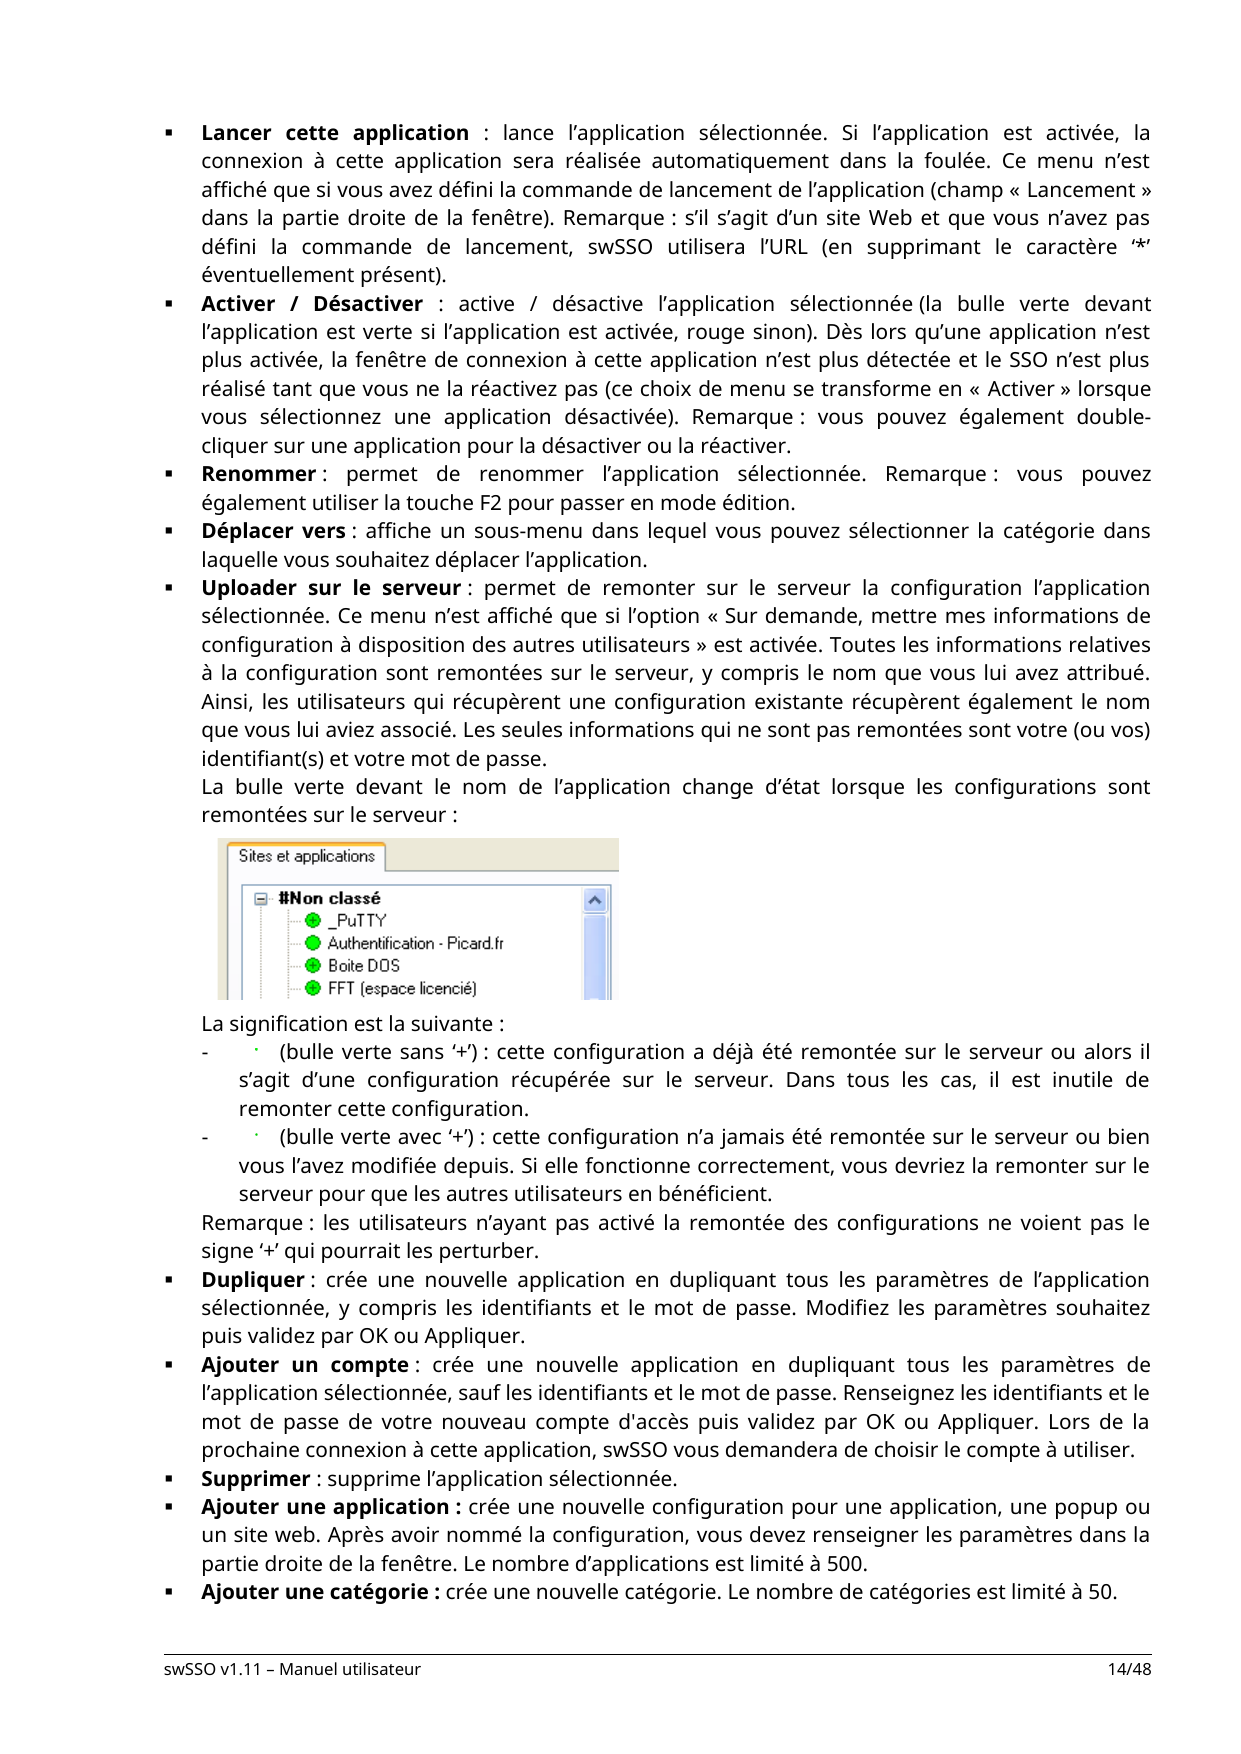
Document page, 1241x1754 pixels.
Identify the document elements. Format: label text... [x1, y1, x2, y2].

list Ajouter un compte : crée une nouvelle application en dupliquant tous les paramètres de l’application sélectionnée, sauf les identifiants et le mot de passe. Renseignez les identifiants et le mot de passe de votre nouveau compte d'accès puis validez par OK ou Appliquer. Lors de la prochaine connexion à cette application, swSSO vous demandera de choisir le compte à utiliser. [164, 1350, 1152, 1464]
list Déplacer vers : affiche un sous-menu dans lequel vous pouvez sélectionner la catégorie dans laquelle vous souhaitez déplacer l’application. [164, 516, 1152, 573]
text Remarque : les utilisateurs n’ayant pas activé la remontée des configurations ne voient pas le signe ‘+’ qui pourrait les perturber. [201, 1208, 1152, 1265]
list Lancer cette application : lance l’application sélectionnée. Si l’application est activée, la connexion à cette application sera réalisée automatiquement dans la foulée. Ce menu n’est affiché que si vous avez défini la commande de lancement de l’application (champ « Lancement » dans la partie droite de la fenêtre). Remarque : s’il s’agit d’un site Web et que vous n’avez pas défini la commande de lancement, swSSO utilisera l’URL (en supprimant le caractère ‘*’ éventuellement présent). [164, 118, 1152, 289]
picture [217, 838, 619, 1000]
list Ajouter une application : crée une nouvelle configuration pour une application, une popup ou un site web. Après avoir nommé la configuration, vous devez renseigner les paramètres dans la partie droite de la fenêtre. Le nombre d’applications est limité à 500. [164, 1492, 1152, 1577]
list Dupliquer : crée une nouvelle application en dupliquant tous les paramètres de l’application sélectionnée, y compris les identifiants et le mot de passe. Modifiez les paramètres souhaitez puis validez par OK ou Appliquer. [164, 1265, 1152, 1350]
list Ajouter une catégorie : crée une nouvelle catégorie. Le nombre de catégories est limité à 50. [164, 1577, 1152, 1606]
list Activer / Désactiver : active / désactive l’application sélectionnée (la bulle verte devant l’application est verte si l’application est activée, rouge sinon). Dès lors qu’une application n’est plus activée, la fenêtre de connexion à cette application n’est plus détectée et le SSO n’est plus réalisé tant que vous ne la réactivez pas (ce choix de menu se transforme en « Activer » lorsque vous sélectionnez une application désactivée). Remarque : vous pouvez également double-cliquer sur une application pour la désactiver ou la réactiver. [164, 289, 1152, 459]
text La bulle verte devant le nom de l’application change d’état lorsque les configurations sont remontées sur le serveur : [201, 772, 1152, 829]
list Renommer : permet de renommer l’application sélectionnée. Remarque : vous pouvez également utiliser la touche F2 pour passer en mode édition. [164, 459, 1152, 516]
list (bulle verte avec ‘+’) : cette configuration n’a jamais été remontée sur le serveur ou bien vous l’avez modifiée depuis. Si elle fonctionne correctement, vous devriez la remonter sur le serveur pour que les autres utilisateurs en bénéficient. [201, 1122, 1152, 1208]
list Uploader sur le serveur : permet de remonter sur le serveur la configuration l’application sélectionnée. Ce menu n’est affiché que si l’option « Sur demande, mettre mes informations de configuration à disposition des autres utilisateurs » est activée. Toutes les informations relatives à la configuration sont remontées sur le serveur, y compris le nom que vous lui avez attribué. Ainsi, les utilisateurs qui récupèrent une configuration existante récupèrent également le nom que vous lui aviez associé. Les seules informations qui ne sont pas remontées sont votre (ou vos) identifiant(s) et votre mot de passe. [164, 573, 1152, 772]
list (bulle verte sans ‘+’) : cette configuration a déjà été remontée sur le serveur ou alors il s’agit d’une configuration récupérée sur le serveur. Dans tous les cas, il est inutile de remonter cette configuration. [201, 1037, 1152, 1122]
text La signification est la suivante : [201, 1009, 1152, 1037]
list Supprimer : supprime l’application sélectionnée. [164, 1464, 1152, 1492]
